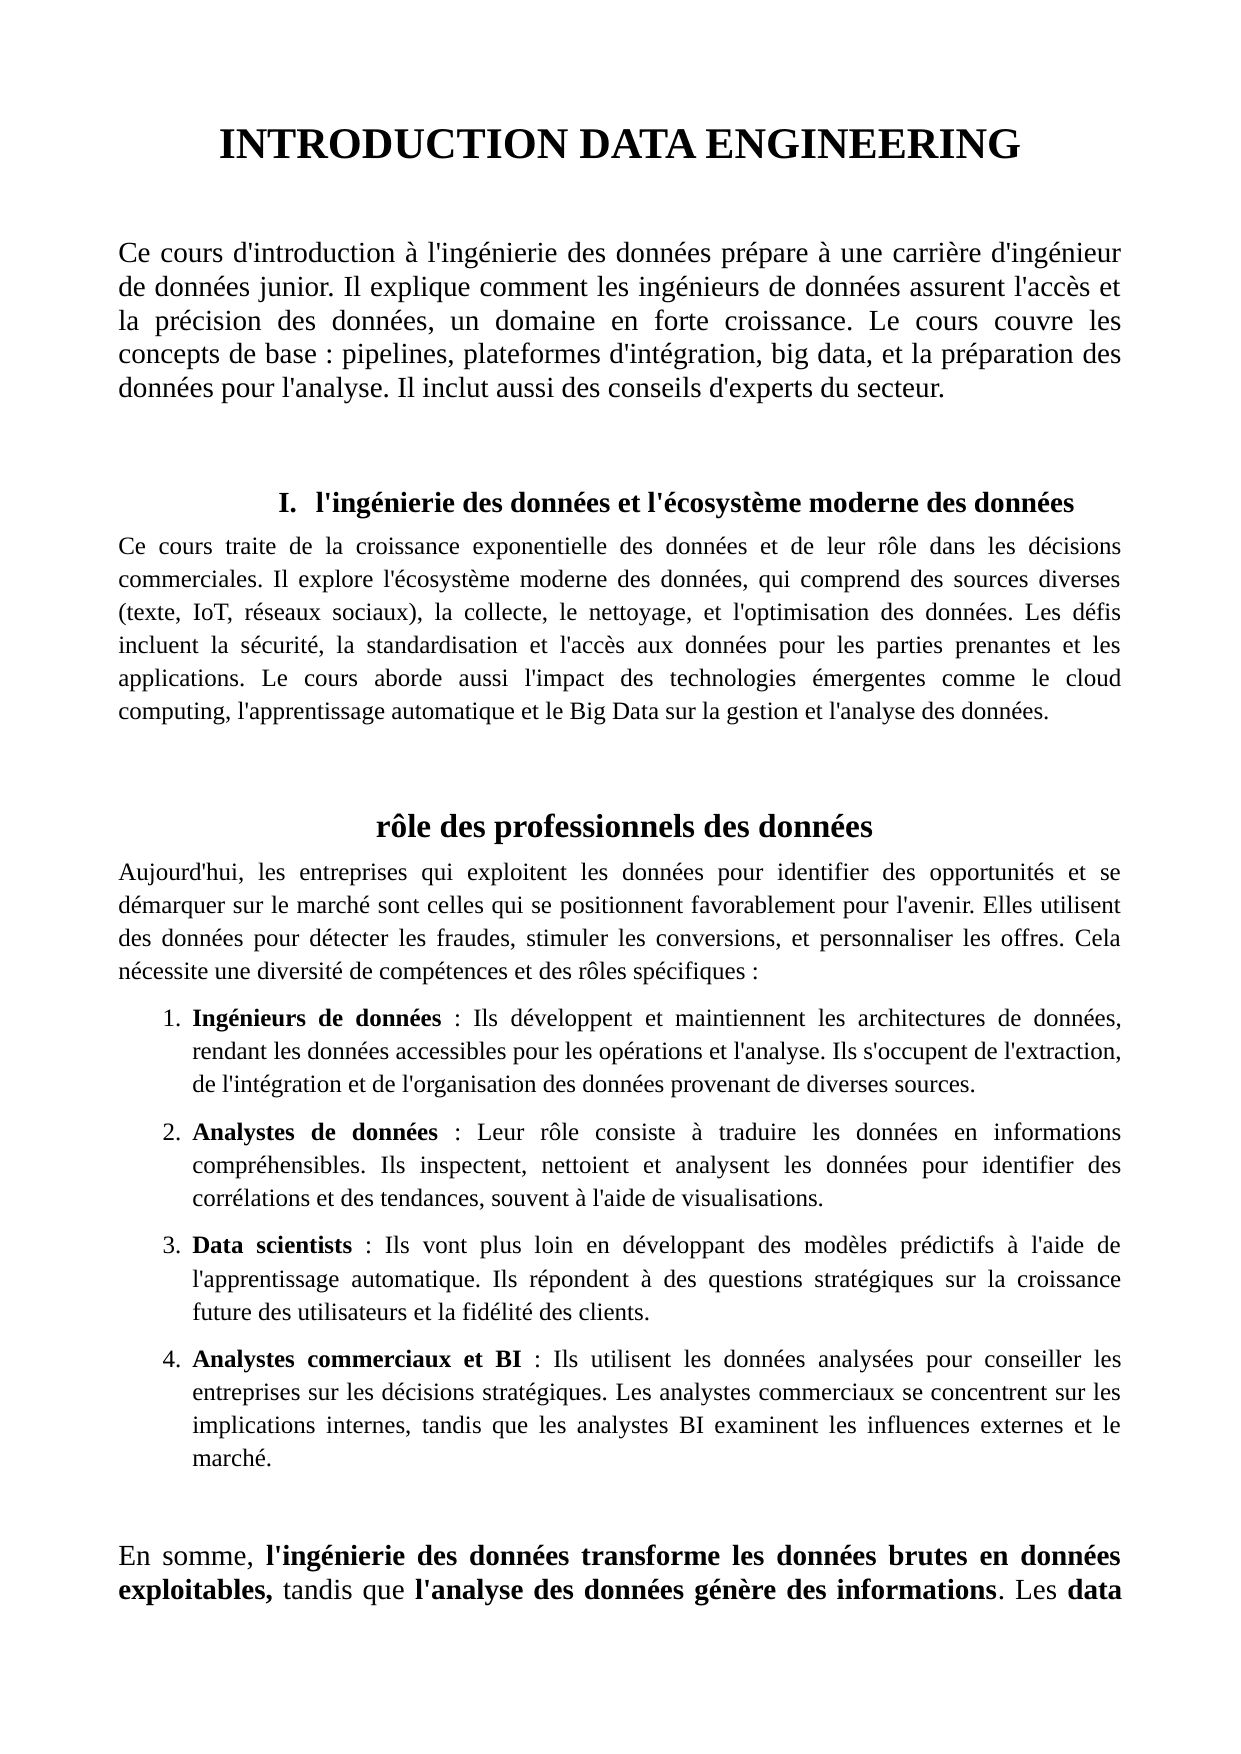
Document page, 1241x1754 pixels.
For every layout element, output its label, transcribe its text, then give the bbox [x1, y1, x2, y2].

text Ce cours d'introduction à l'ingénierie des données prépare à une carrière d'ingénieur de données junior. Il explique comment les ingénieurs de données assurent l'accès et la précision des données, un domaine en forte croissance. Le cours couvre les concepts de base : pipelines, plateformes d'intégration, big data, et la préparation des données pour l'analyse. Il inclut aussi des conseils d'experts du secteur. [118, 236, 1122, 403]
text En somme, l'ingénierie des données transforme les données brutes en données exploitables, tandis que l'analyse des données génère des informations. Les data [118, 1538, 1122, 1606]
text Aujourd'hui, les entreprises qui exploitent les données pour identifier des opportunités et se démarquer sur le marché sont celles qui se positionnent favorablement pour l'avenir. Elles utilisent des données pour détecter les fraudes, stimuler les conversions, et personnaliser les offres. Cela nécessite une diversité de compétences et des rôles spécifiques : [118, 857, 1122, 984]
list Analystes de données : Leur rôle consiste à traduire les données en informations compréhensibles. Ils inspectent, nettoient et analysent les données pour identifier des corrélations et des tendances, souvent à l'aide de visualisations. [162, 1117, 1122, 1212]
list Data scientists : Ils vont plus loin en développant des modèles prédictifs à l'aide de l'apprentissage automatique. Ils répondent à des questions stratégiques sur la croissance future des utilisateurs et la fidélité des clients. [162, 1231, 1122, 1325]
list Analystes commerciaux et BI : Ils utilisent les données analysées pour conseiller les entreprises sur les décisions stratégiques. Les analystes commerciaux se concentrent sur les implications internes, tandis que les analystes BI examinent les influences externes et le marché. [162, 1344, 1122, 1472]
list Ingénieurs de données : Ils développent et maintiennent les architectures de données, rendant les données accessibles pour les opérations et l'analyse. Ils s'occupent de l'extraction, de l'intégration et de l'organisation des données provenant de diverses sources. [162, 1003, 1122, 1098]
subtitle rôle des professionnels des données [118, 806, 1122, 844]
text INTRODUCTION DATA ENGINEERING [118, 118, 1122, 168]
text Ce cours traite de la croissance exponentielle des données et de leur rôle dans les décisions commerciales. Il explore l'écosystème moderne des données, qui comprend des sources diverses (texte, IoT, réseaux sociaux), la collecte, le nettoyage, et l'optimisation des données. Les défis incluent la sécurité, la standardisation et l'accès aux données pour les parties prenantes et les applications. Le cours aborde aussi l'impact des technologies émergentes comme le cloud computing, l'apprentissage automatique et le Big Data sur la gestion et l'analyse des données. [118, 531, 1122, 725]
subtitle l'ingénierie des données et l'écosystème moderne des données [231, 485, 1122, 518]
